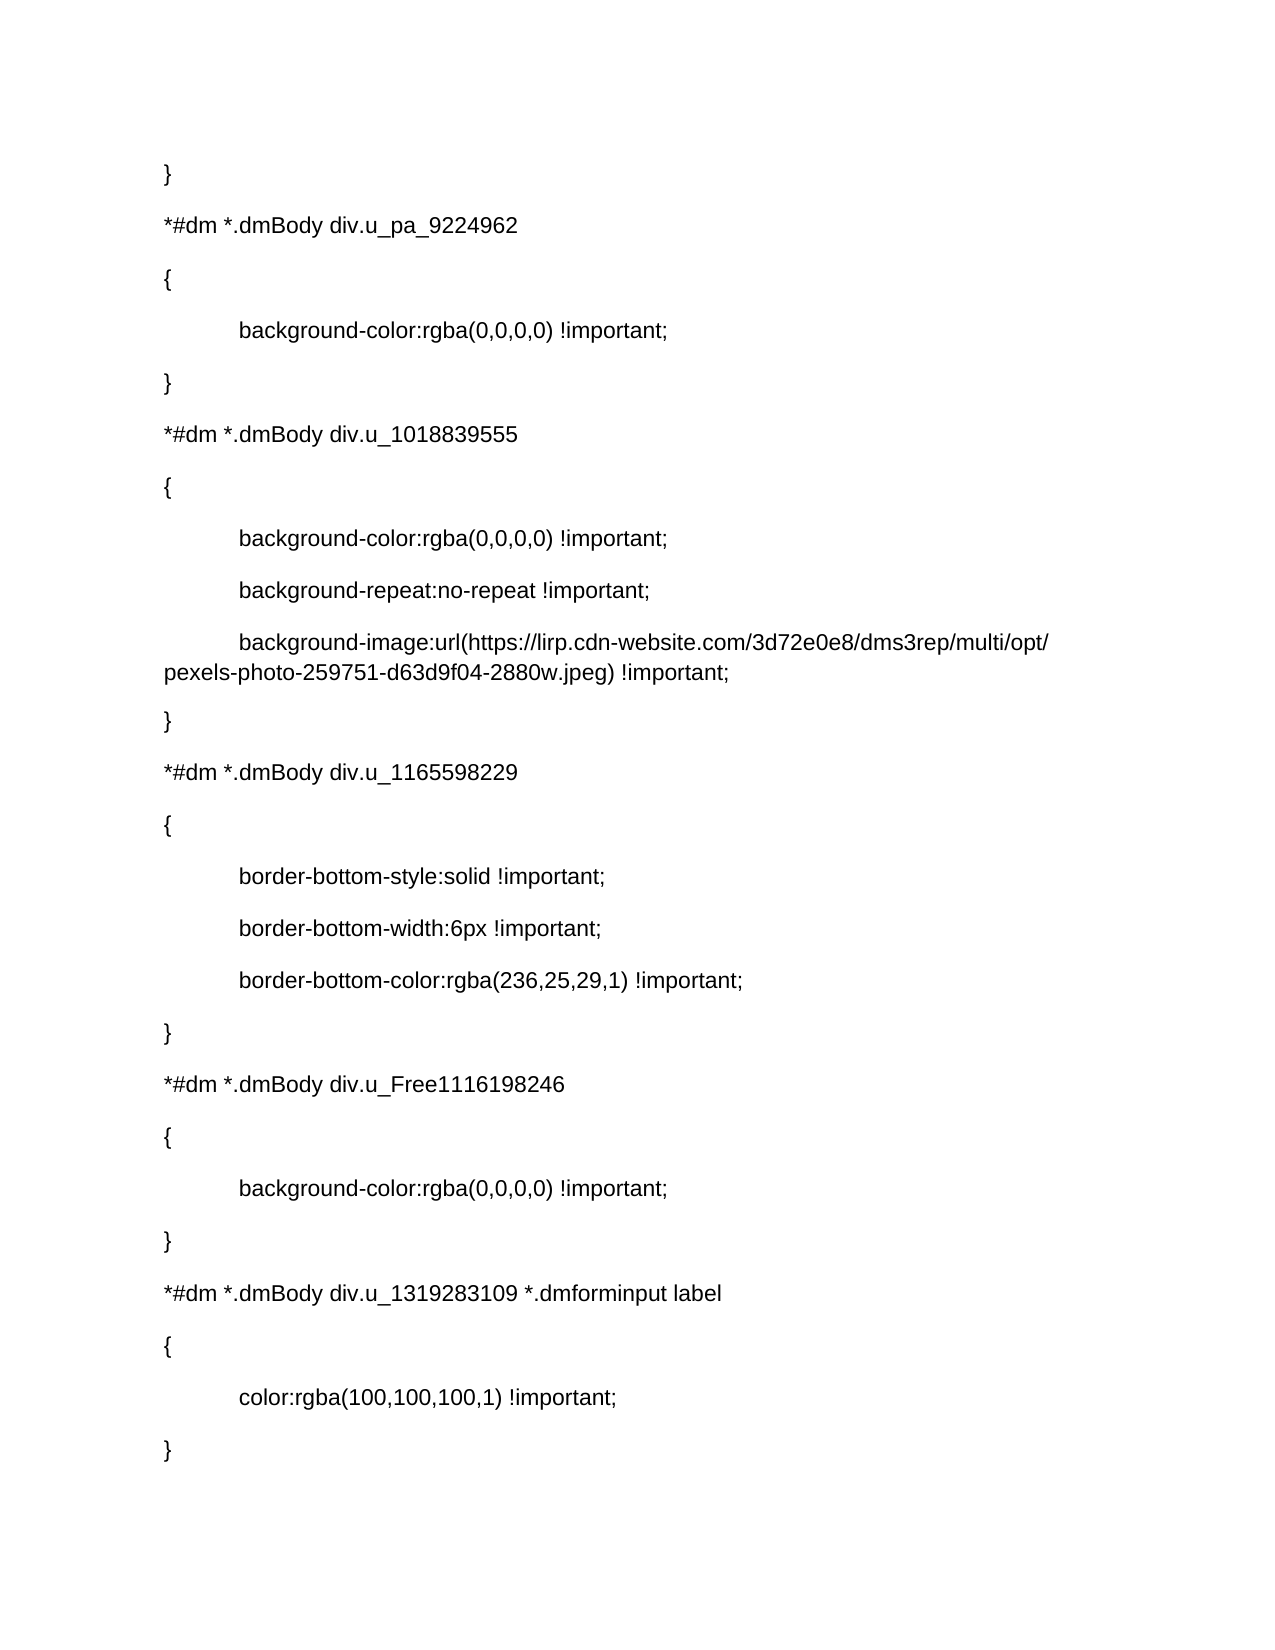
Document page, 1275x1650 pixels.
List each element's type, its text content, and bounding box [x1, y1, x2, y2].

table_cell *#dm *.dmBody div.u_1319283109 *.dmforminput label [153, 1269, 1125, 1321]
table_cell *#dm *.dmBody div.u_1018839555 [153, 410, 1125, 462]
table_cell { [153, 463, 1125, 514]
table_cell { [153, 800, 1125, 852]
table_cell } [153, 1217, 1125, 1269]
table_cell } [153, 1425, 1125, 1477]
table_cell border-bottom-style:solid !important; [153, 853, 1125, 904]
table_cell border-bottom-width:6px !important; [153, 905, 1125, 957]
table_cell } [153, 150, 1125, 202]
table_cell border-bottom-color:rgba(236,25,29,1) !important; [153, 957, 1125, 1009]
table_cell *#dm *.dmBody div.u_1165598229 [153, 748, 1125, 800]
table_cell } [153, 358, 1125, 410]
table_cell } [153, 696, 1125, 748]
table_cell { [153, 1113, 1125, 1165]
table_cell background-repeat:no-repeat !important; [153, 567, 1125, 619]
table_cell background-color:rgba(0,0,0,0) !important; [153, 515, 1125, 567]
table_cell background-color:rgba(0,0,0,0) !important; [153, 1165, 1125, 1217]
table_cell background-image:url(https://lirp.cdn-website.com/3d72e0e8/dms3rep/multi/opt/pexels-photo-259751-d63d9f04-2880w.jpeg) !important; [153, 619, 1125, 696]
table_cell { [153, 254, 1125, 306]
table_cell background-color:rgba(0,0,0,0) !important; [153, 306, 1125, 358]
table_cell *#dm *.dmBody div.u_pa_9224962 [153, 202, 1125, 254]
table_cell } [153, 1009, 1125, 1061]
table_cell { [153, 1321, 1125, 1373]
table_cell color:rgba(100,100,100,1) !important; [153, 1373, 1125, 1425]
table_cell *#dm *.dmBody div.u_Free1116198246 [153, 1061, 1125, 1113]
